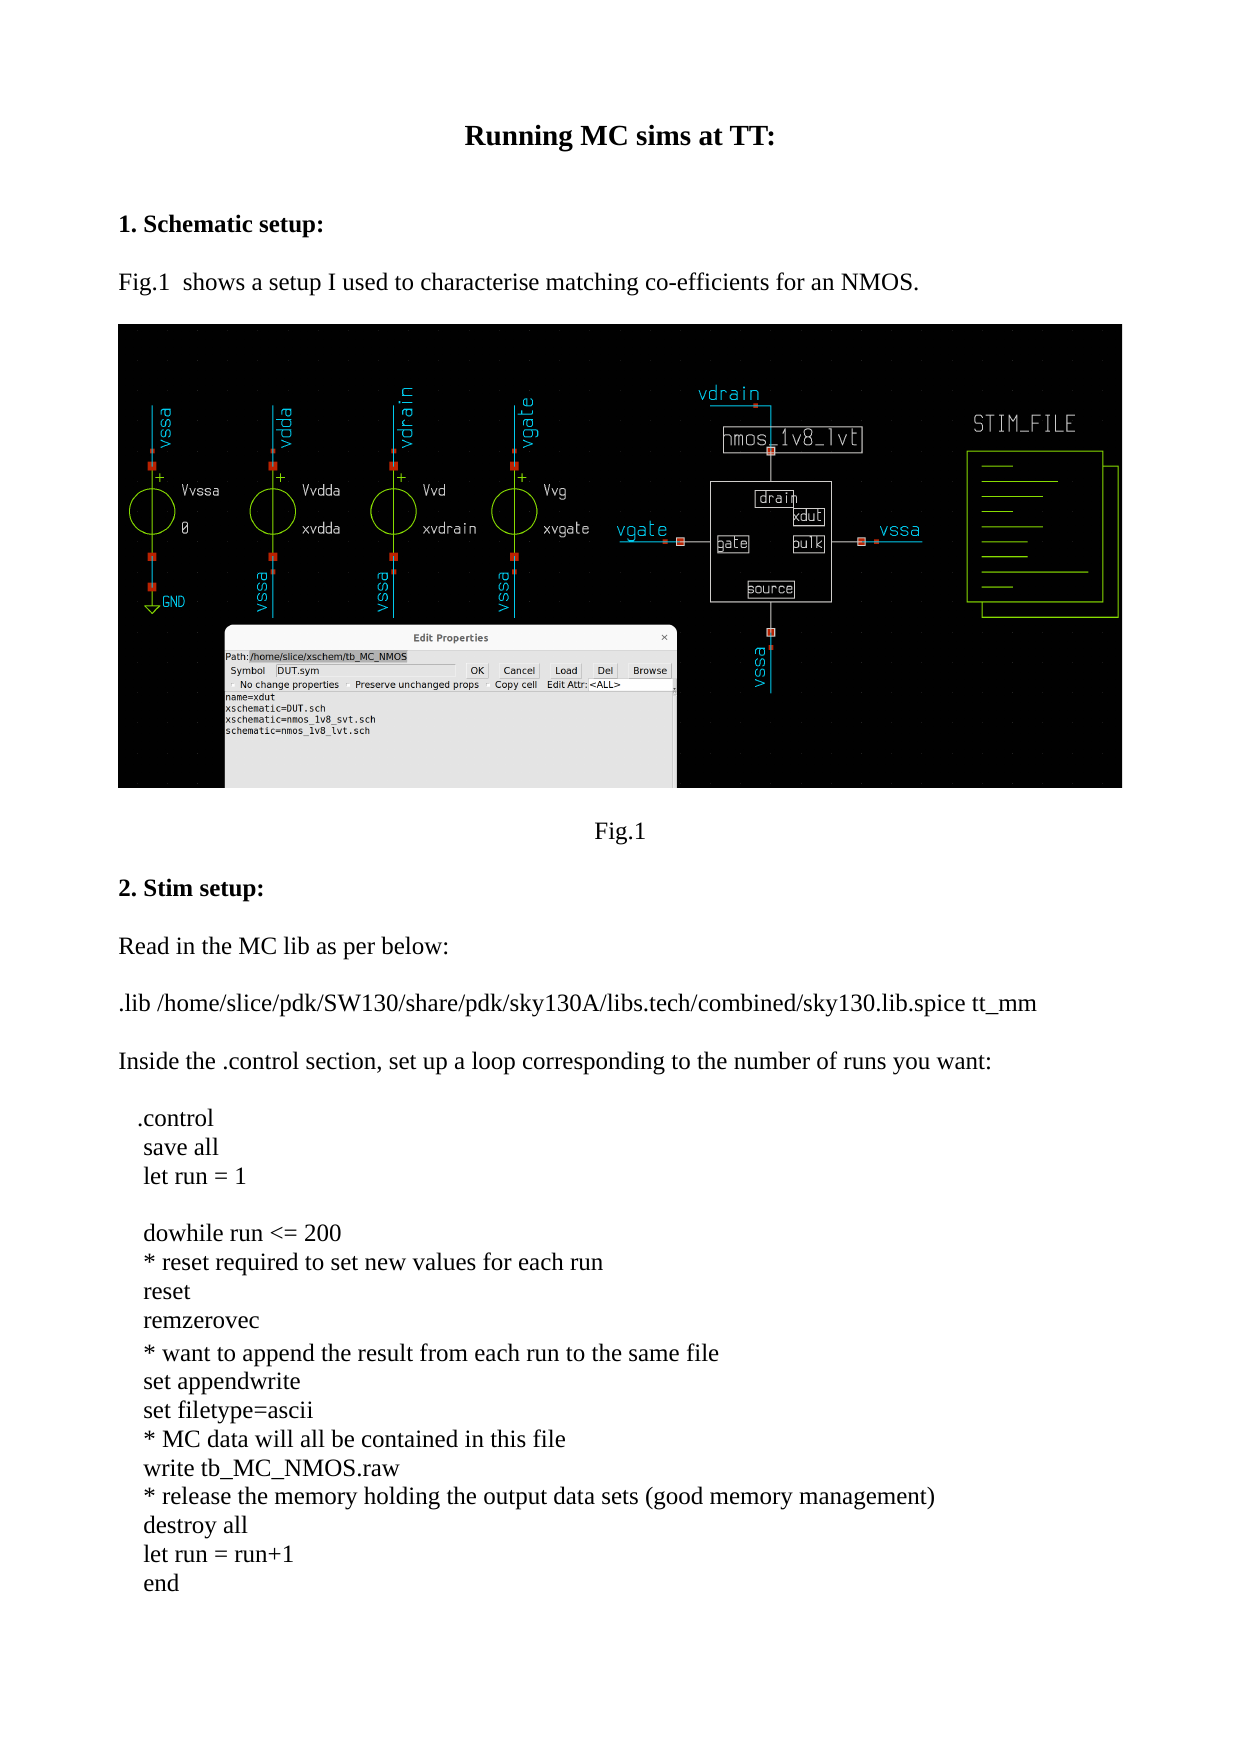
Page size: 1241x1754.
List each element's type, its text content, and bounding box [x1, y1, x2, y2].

text .lib /home/slice/pdk/SW130/share/pdk/sky130A/libs.tech/combined/sky130.lib.spice tt_mm [118, 988, 1122, 1017]
text let run = 1 [118, 1161, 1122, 1190]
text * MC data will all be contained in this file [118, 1424, 1122, 1453]
picture [118, 324, 1123, 788]
text * reset required to set new values for each run [118, 1247, 1122, 1276]
text write tb_MC_NMOS.raw [118, 1453, 1122, 1481]
text end [118, 1568, 1122, 1596]
text Inside the .control section, set up a loop corresponding to the number of runs you want: [118, 1046, 1122, 1075]
text Read in the MC lib as per below: [118, 931, 1122, 960]
text set appendwrite [118, 1366, 1122, 1395]
text .control [118, 1103, 1122, 1132]
text * want to append the result from each run to the same file [118, 1338, 1122, 1366]
text Running MC sims at TT: [118, 118, 1122, 152]
text destroy all [118, 1510, 1122, 1539]
text save all [118, 1132, 1122, 1161]
text * release the memory holding the output data sets (good memory management) [118, 1481, 1122, 1510]
text set filetype=ascii [118, 1395, 1122, 1424]
text reset [118, 1276, 1122, 1305]
text dowhile run <= 200 [118, 1218, 1122, 1247]
text 2. Stim setup: [118, 873, 1122, 902]
text remzerovec [118, 1305, 1122, 1333]
text Fig.1 [118, 816, 1122, 845]
text Fig.1 shows a setup I used to characterise matching co-efficients for an NMOS. [118, 267, 1122, 295]
text 1. Schematic setup: [118, 209, 1122, 238]
text let run = run+1 [118, 1539, 1122, 1568]
